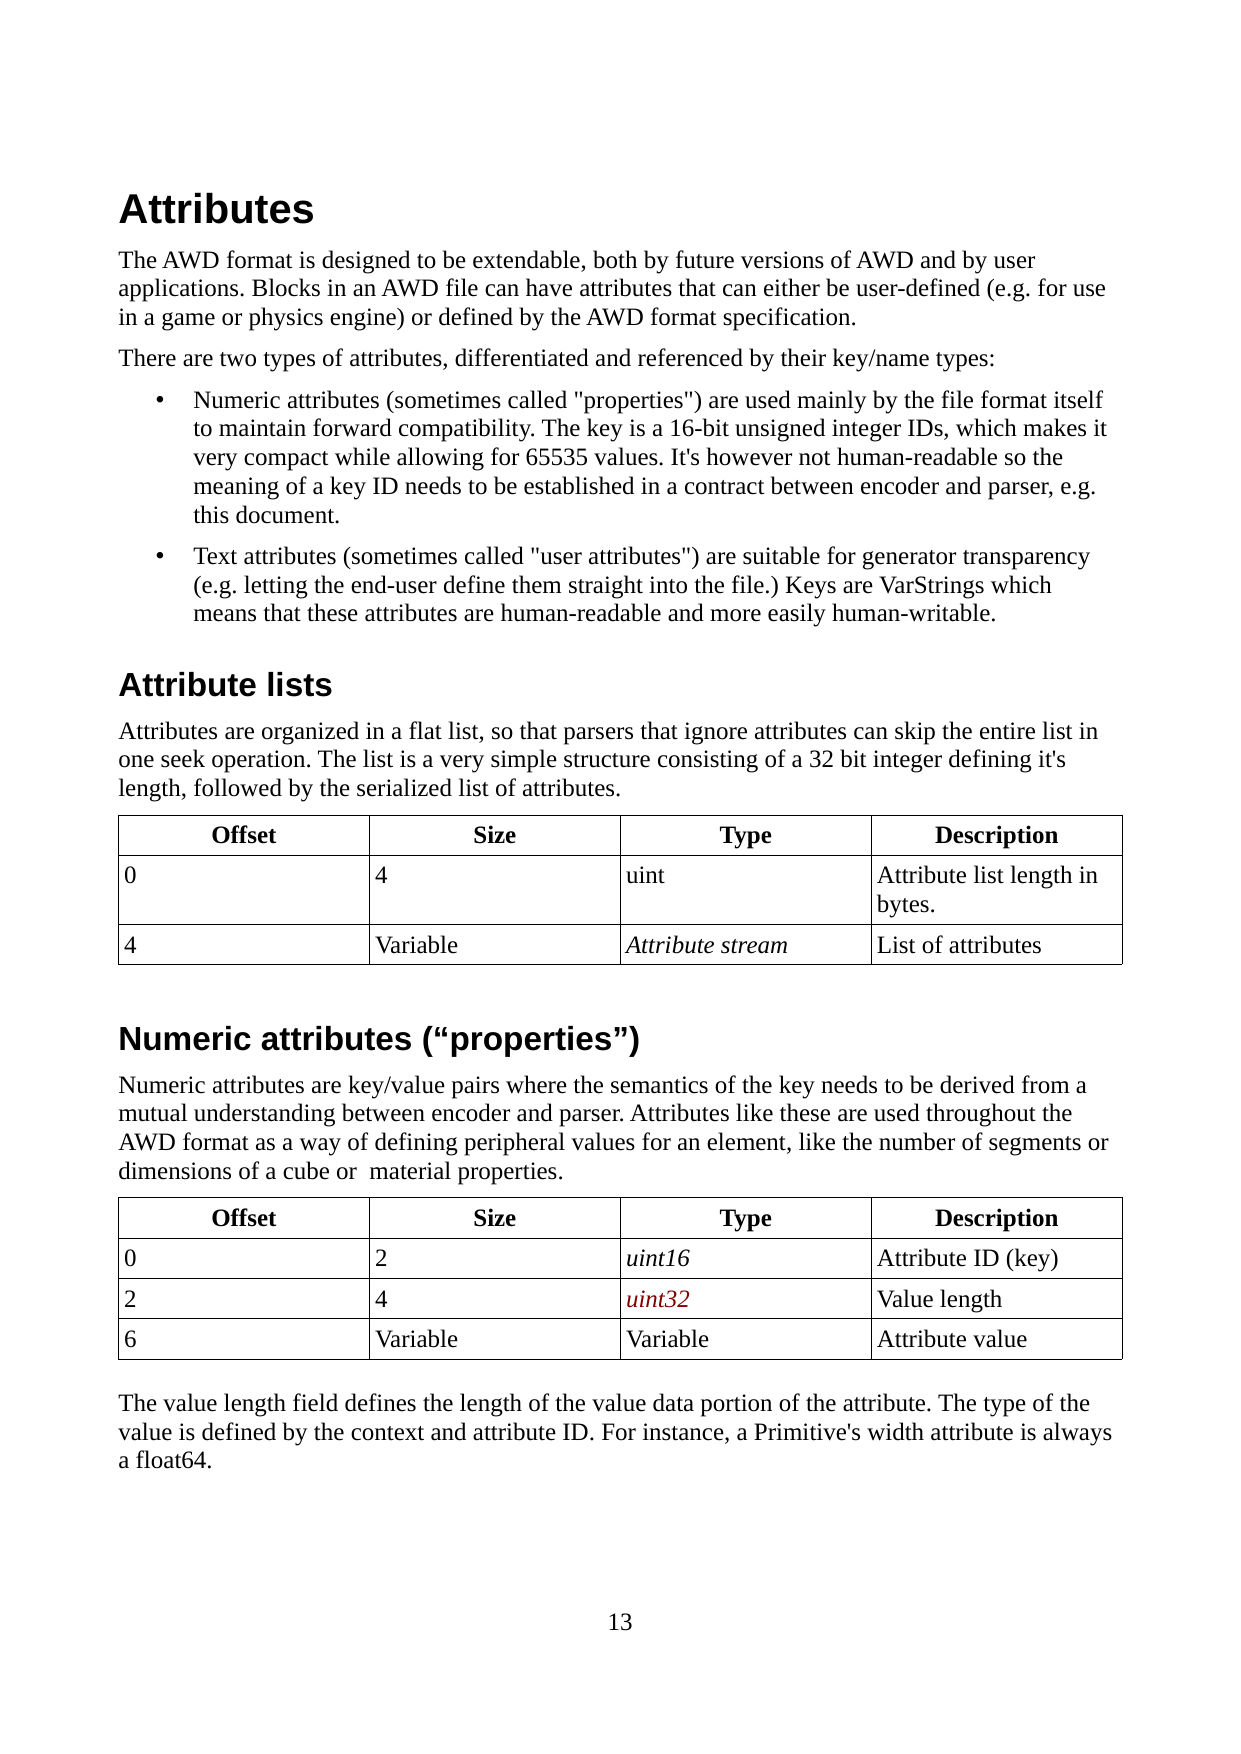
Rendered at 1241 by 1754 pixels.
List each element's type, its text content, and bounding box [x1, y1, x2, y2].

table_cell 0 [119, 856, 369, 924]
table_cell 4 [370, 1279, 620, 1318]
text The AWD format is designed to be extendable, both by future versions of AWD and by user applications. Blocks in an AWD file can have attributes that can either be user-defined (e.g. for use in a game or physics engine) or defined by the AWD format specification. [118, 245, 1122, 331]
text There are two types of attributes, differentiated and referenced by their key/name types: [118, 343, 1122, 372]
table_cell 2 [370, 1239, 620, 1278]
table_cell 4 [119, 925, 369, 964]
table_header Offset [119, 1198, 369, 1237]
table_cell Attribute value [872, 1319, 1122, 1358]
table_header Size [370, 816, 620, 855]
table_cell Attribute list length in bytes. [872, 856, 1122, 924]
table_cell Attribute stream [621, 925, 871, 964]
text The value length field defines the length of the value data portion of the attribute. The type of the value is defined by the context and attribute ID. For instance, a Primitive's width attribute is always a float64. [118, 1388, 1122, 1474]
table_cell 0 [119, 1239, 369, 1278]
list Numeric attributes (sometimes called "properties") are used mainly by the file format itself to maintain forward compatibility. The key is a 16-bit unsigned integer IDs, which makes it very compact while allowing for 65535 values. It's however not human-readable so the meaning of a key ID needs to be established in a contract between encoder and parser, e.g. this document. [156, 385, 1122, 528]
table_header Offset [119, 816, 369, 855]
subtitle Attribute lists [118, 665, 1122, 703]
table_cell 2 [119, 1279, 369, 1318]
table_header Size [370, 1198, 620, 1237]
table_cell Attribute ID (key) [872, 1239, 1122, 1278]
table_cell Value length [872, 1279, 1122, 1318]
table_cell Variable [370, 1319, 620, 1358]
table_header Description [872, 1198, 1122, 1237]
table_cell 6 [119, 1319, 369, 1358]
table_cell uint [621, 856, 871, 924]
subtitle Attributes [118, 184, 1122, 232]
text Numeric attributes are key/value pairs where the semantics of the key needs to be derived from a mutual understanding between encoder and parser. Attributes like these are used throughout the AWD format as a way of defining peripheral values for an element, like the number of segments or dimensions of a cube or material properties. [118, 1070, 1122, 1185]
table_cell 4 [370, 856, 620, 924]
table_cell uint16 [621, 1239, 871, 1278]
list Text attributes (sometimes called "user attributes") are suitable for generator transparency (e.g. letting the end-user define them straight into the file.) Keys are VarStrings which means that these attributes are human-readable and more easily human-writable. [156, 541, 1122, 627]
table_header Description [872, 816, 1122, 855]
table_header Type [621, 816, 871, 855]
table_cell List of attributes [872, 925, 1122, 964]
text Attributes are organized in a flat list, so that parsers that ignore attributes can skip the entire list in one seek operation. The list is a very simple structure consisting of a 32 bit integer defining it's length, followed by the serialized list of attributes. [118, 716, 1122, 802]
table_cell Variable [621, 1319, 871, 1358]
table_header Type [621, 1198, 871, 1237]
table_cell Variable [370, 925, 620, 964]
table_cell uint32 [621, 1279, 871, 1318]
subtitle Numeric attributes (“properties”) [118, 1019, 1122, 1057]
